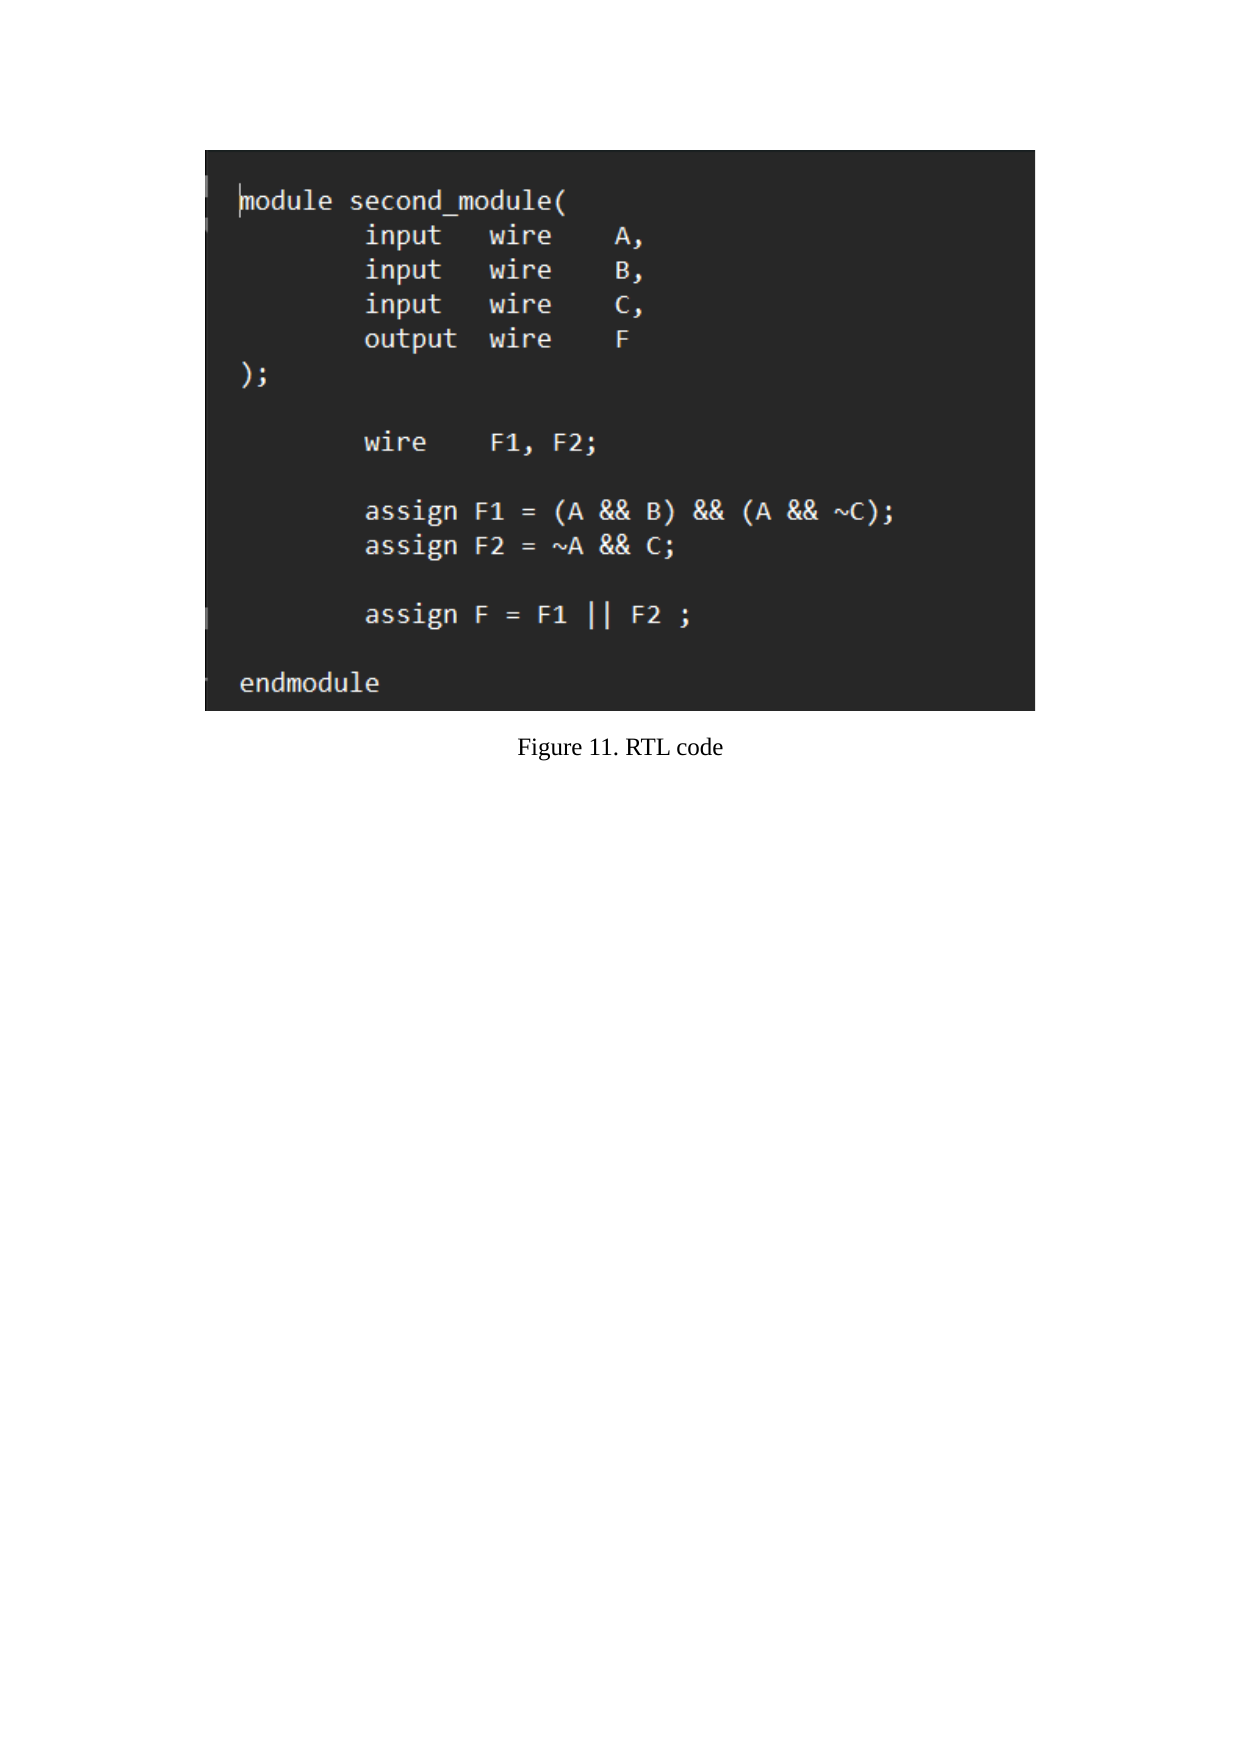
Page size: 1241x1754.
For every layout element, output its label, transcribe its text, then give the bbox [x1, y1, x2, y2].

text Figure 11. RTL code [150, 732, 1090, 761]
